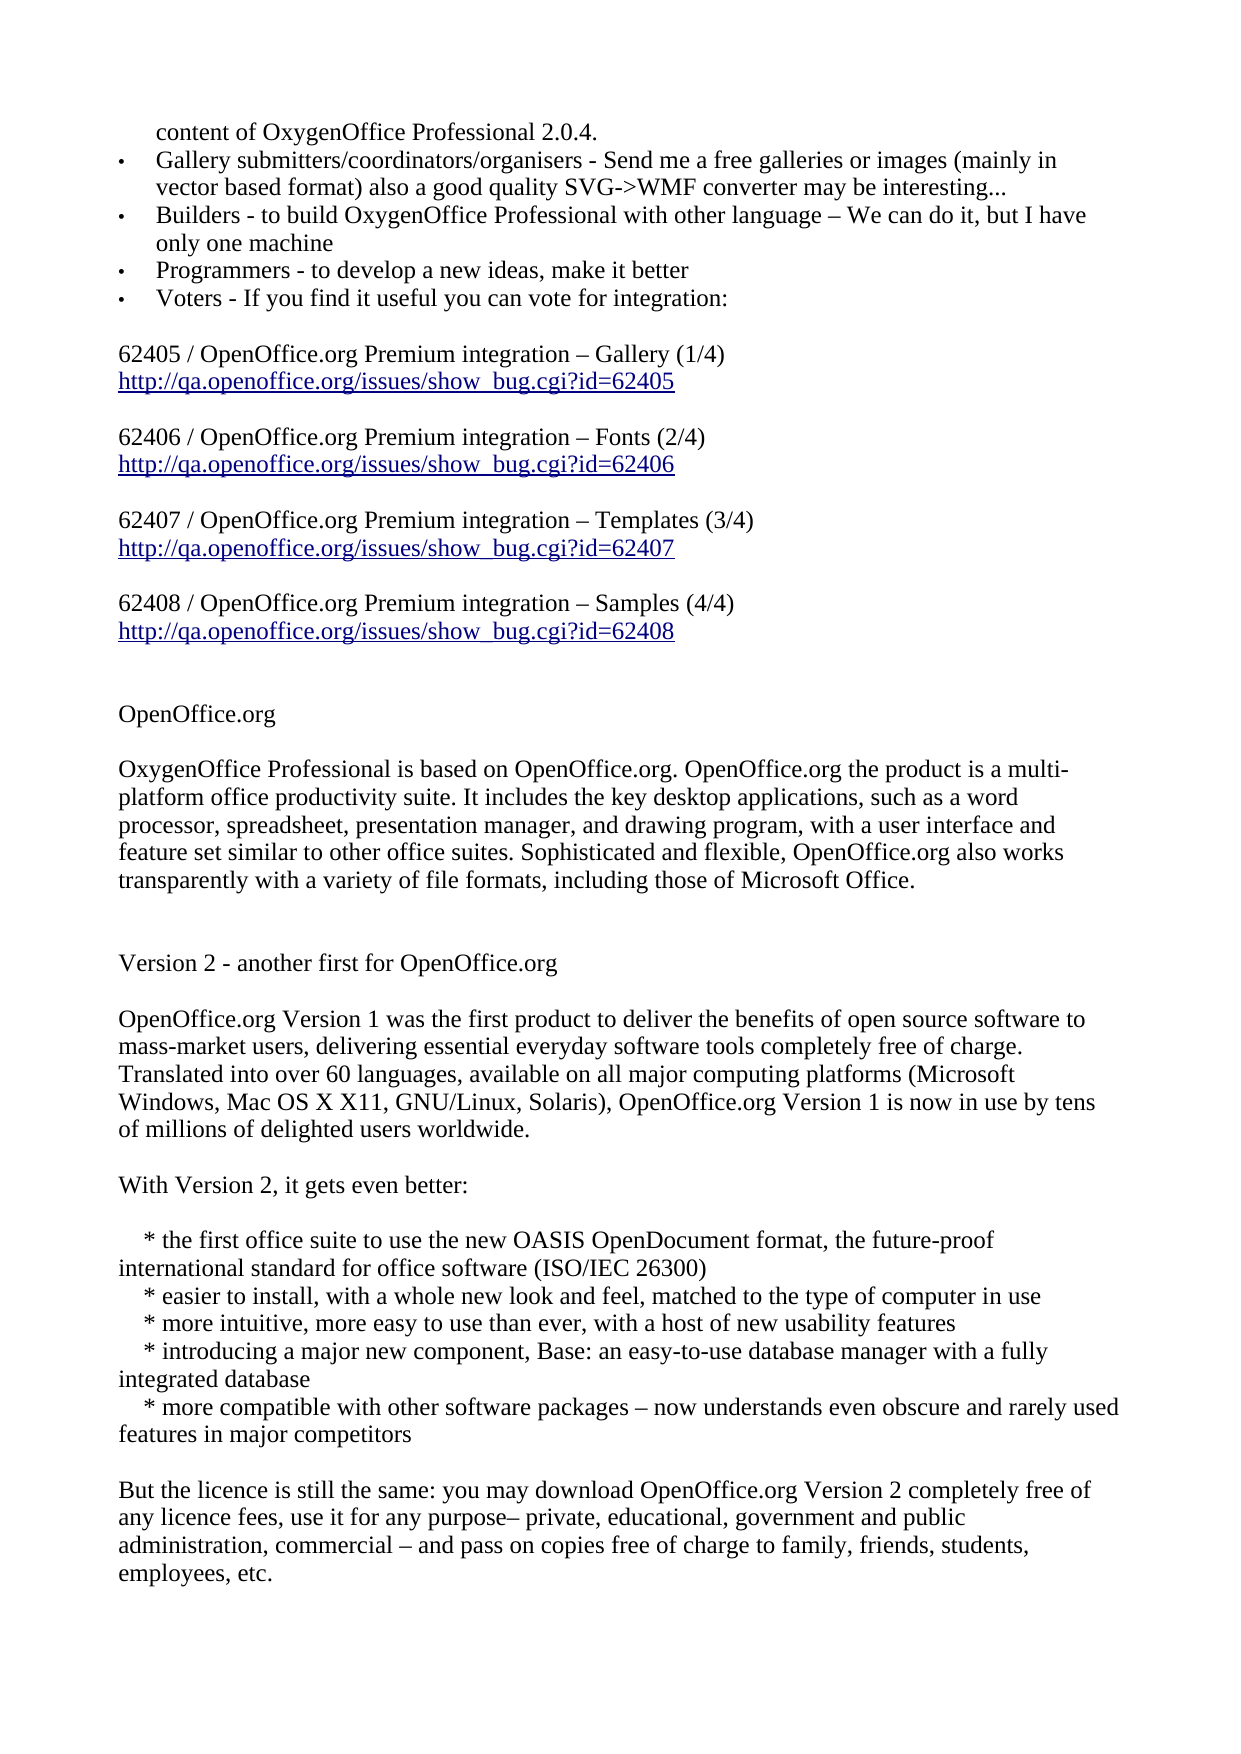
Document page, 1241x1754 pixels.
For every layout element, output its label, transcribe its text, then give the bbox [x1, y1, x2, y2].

text With Version 2, it gets even better: [118, 1171, 1122, 1199]
text * more intuitive, more easy to use than ever, with a host of new usability features [118, 1309, 1122, 1337]
text 62405 / OpenOffice.org Premium integration – Gallery (1/4) [118, 340, 1122, 367]
text http://qa.openoffice.org/issues/show_bug.cgi?id=62407 [118, 534, 1122, 561]
text Version 2 - another first for OpenOffice.org [118, 949, 1122, 977]
text OpenOffice.org [118, 700, 1122, 728]
text http://qa.openoffice.org/issues/show_bug.cgi?id=62405 [118, 367, 1122, 395]
text 62408 / OpenOffice.org Premium integration – Samples (4/4) [118, 589, 1122, 617]
text 62407 / OpenOffice.org Premium integration – Templates (3/4) [118, 506, 1122, 534]
text http://qa.openoffice.org/issues/show_bug.cgi?id=62408 [118, 617, 1122, 644]
list Builders - to build OxygenOffice Professional with other language – We can do it, but I have only one machine [118, 201, 1122, 257]
text 62406 / OpenOffice.org Premium integration – Fonts (2/4) [118, 423, 1122, 451]
list Voters - If you find it useful you can vote for integration: [118, 284, 1122, 312]
list Programmers - to develop a new ideas, make it better [118, 257, 1122, 284]
text * introducing a major new component, Base: an easy-to-use database manager with a fully integrated database [118, 1337, 1122, 1393]
text * easier to install, with a whole new look and feel, matched to the type of computer in use [118, 1282, 1122, 1309]
text * the first office suite to use the new OASIS OpenDocument format, the future-proof international standard for office software (ISO/IEC 26300) [118, 1226, 1122, 1282]
text OxygenOffice Professional is based on OpenOffice.org. OpenOffice.org the product is a multi-platform office productivity suite. It includes the key desktop applications, such as a word processor, spreadsheet, presentation manager, and drawing program, with a user interface and feature set similar to other office suites. Sophisticated and flexible, OpenOffice.org also works transparently with a variety of file formats, including those of Microsoft Office. [118, 755, 1122, 894]
list Gallery submitters/coordinators/organisers - Send me a free galleries or images (mainly in vector based format) also a good quality SVG->WMF converter may be interesting... [118, 146, 1122, 201]
text http://qa.openoffice.org/issues/show_bug.cgi?id=62406 [118, 451, 1122, 478]
text But the licence is still the same: you may download OpenOffice.org Version 2 completely free of any licence fees, use it for any purpose– private, educational, government and public administration, commercial – and pass on copies free of charge to family, friends, students, employees, etc. [118, 1476, 1122, 1587]
text * more compatible with other software packages – now understands even obscure and rarely used features in major competitors [118, 1393, 1122, 1448]
text OpenOffice.org Version 1 was the first product to deliver the benefits of open source software to mass-market users, delivering essential everyday software tools completely free of charge. Translated into over 60 languages, available on all major computing platforms (Microsoft Windows, Mac OS X X11, GNU/Linux, Solaris), OpenOffice.org Version 1 is now in use by tens of millions of delighted users worldwide. [118, 1005, 1122, 1143]
list content of OxygenOffice Professional 2.0.4. [118, 118, 1122, 146]
